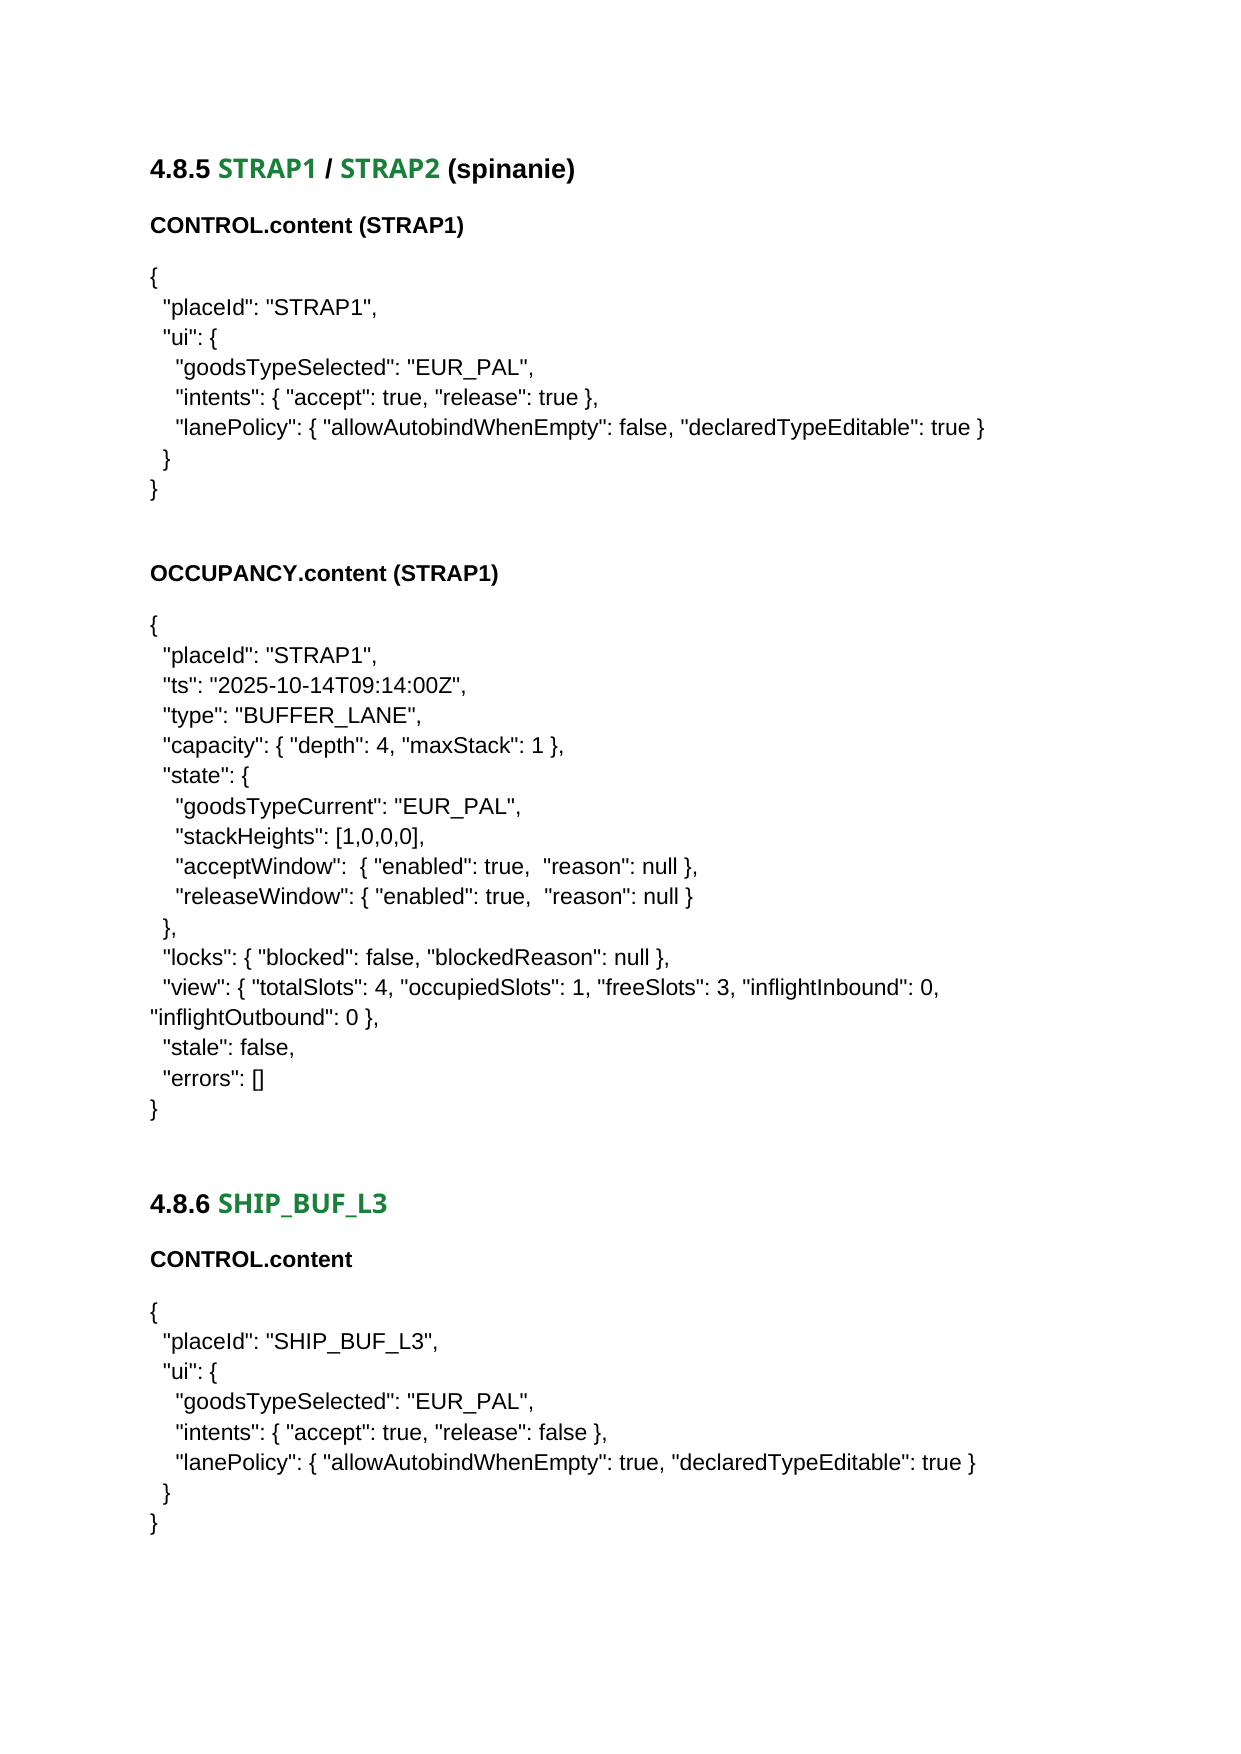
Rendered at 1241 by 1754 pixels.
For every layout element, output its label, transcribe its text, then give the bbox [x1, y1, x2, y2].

text } [150, 444, 1090, 471]
text }, [150, 913, 1090, 940]
subtitle 4.8.5 STRAP1 / STRAP2 (spinanie) [150, 150, 1090, 187]
text "acceptWindow": { "enabled": true, "reason": null }, [150, 853, 1090, 879]
text "lanePolicy": { "allowAutobindWhenEmpty": false, "declaredTypeEditable": true } [150, 414, 1090, 441]
text { [150, 1298, 1090, 1324]
text } [150, 1509, 1090, 1535]
text "type": "BUFFER_LANE", [150, 702, 1090, 728]
text "ui": { [150, 1358, 1090, 1384]
text CONTROL.content [150, 1246, 1090, 1273]
text "view": { "totalSlots": 4, "occupiedSlots": 1, "freeSlots": 3, "inflightInbound": 0, "inflightOutbound": 0 }, [150, 974, 1090, 1031]
text "ts": "2025-10-14T09:14:00Z", [150, 672, 1090, 698]
text "stale": false, [150, 1034, 1090, 1061]
text "placeId": "SHIP_BUF_L3", [150, 1328, 1090, 1354]
text } [150, 1095, 1090, 1121]
text { [150, 263, 1090, 289]
text "locks": { "blocked": false, "blockedReason": null }, [150, 944, 1090, 970]
text "errors": [] [150, 1064, 1090, 1091]
text "state": { [150, 762, 1090, 789]
text "placeId": "STRAP1", [150, 293, 1090, 320]
text "placeId": "STRAP1", [150, 642, 1090, 668]
text } [150, 475, 1090, 501]
text "goodsTypeCurrent": "EUR_PAL", [150, 793, 1090, 819]
text } [150, 1479, 1090, 1505]
text "releaseWindow": { "enabled": true, "reason": null } [150, 883, 1090, 910]
text "lanePolicy": { "allowAutobindWhenEmpty": true, "declaredTypeEditable": true } [150, 1449, 1090, 1475]
text OCCUPANCY.content (STRAP1) [150, 560, 1090, 586]
text "goodsTypeSelected": "EUR_PAL", [150, 1388, 1090, 1414]
text "goodsTypeSelected": "EUR_PAL", [150, 354, 1090, 380]
text { [150, 611, 1090, 638]
text "intents": { "accept": true, "release": true }, [150, 384, 1090, 410]
text "stackHeights": [1,0,0,0], [150, 823, 1090, 849]
text "capacity": { "depth": 4, "maxStack": 1 }, [150, 732, 1090, 759]
text "ui": { [150, 324, 1090, 350]
subtitle 4.8.6 SHIP_BUF_L3 [150, 1184, 1090, 1221]
text "intents": { "accept": true, "release": false }, [150, 1418, 1090, 1445]
text CONTROL.content (STRAP1) [150, 212, 1090, 238]
